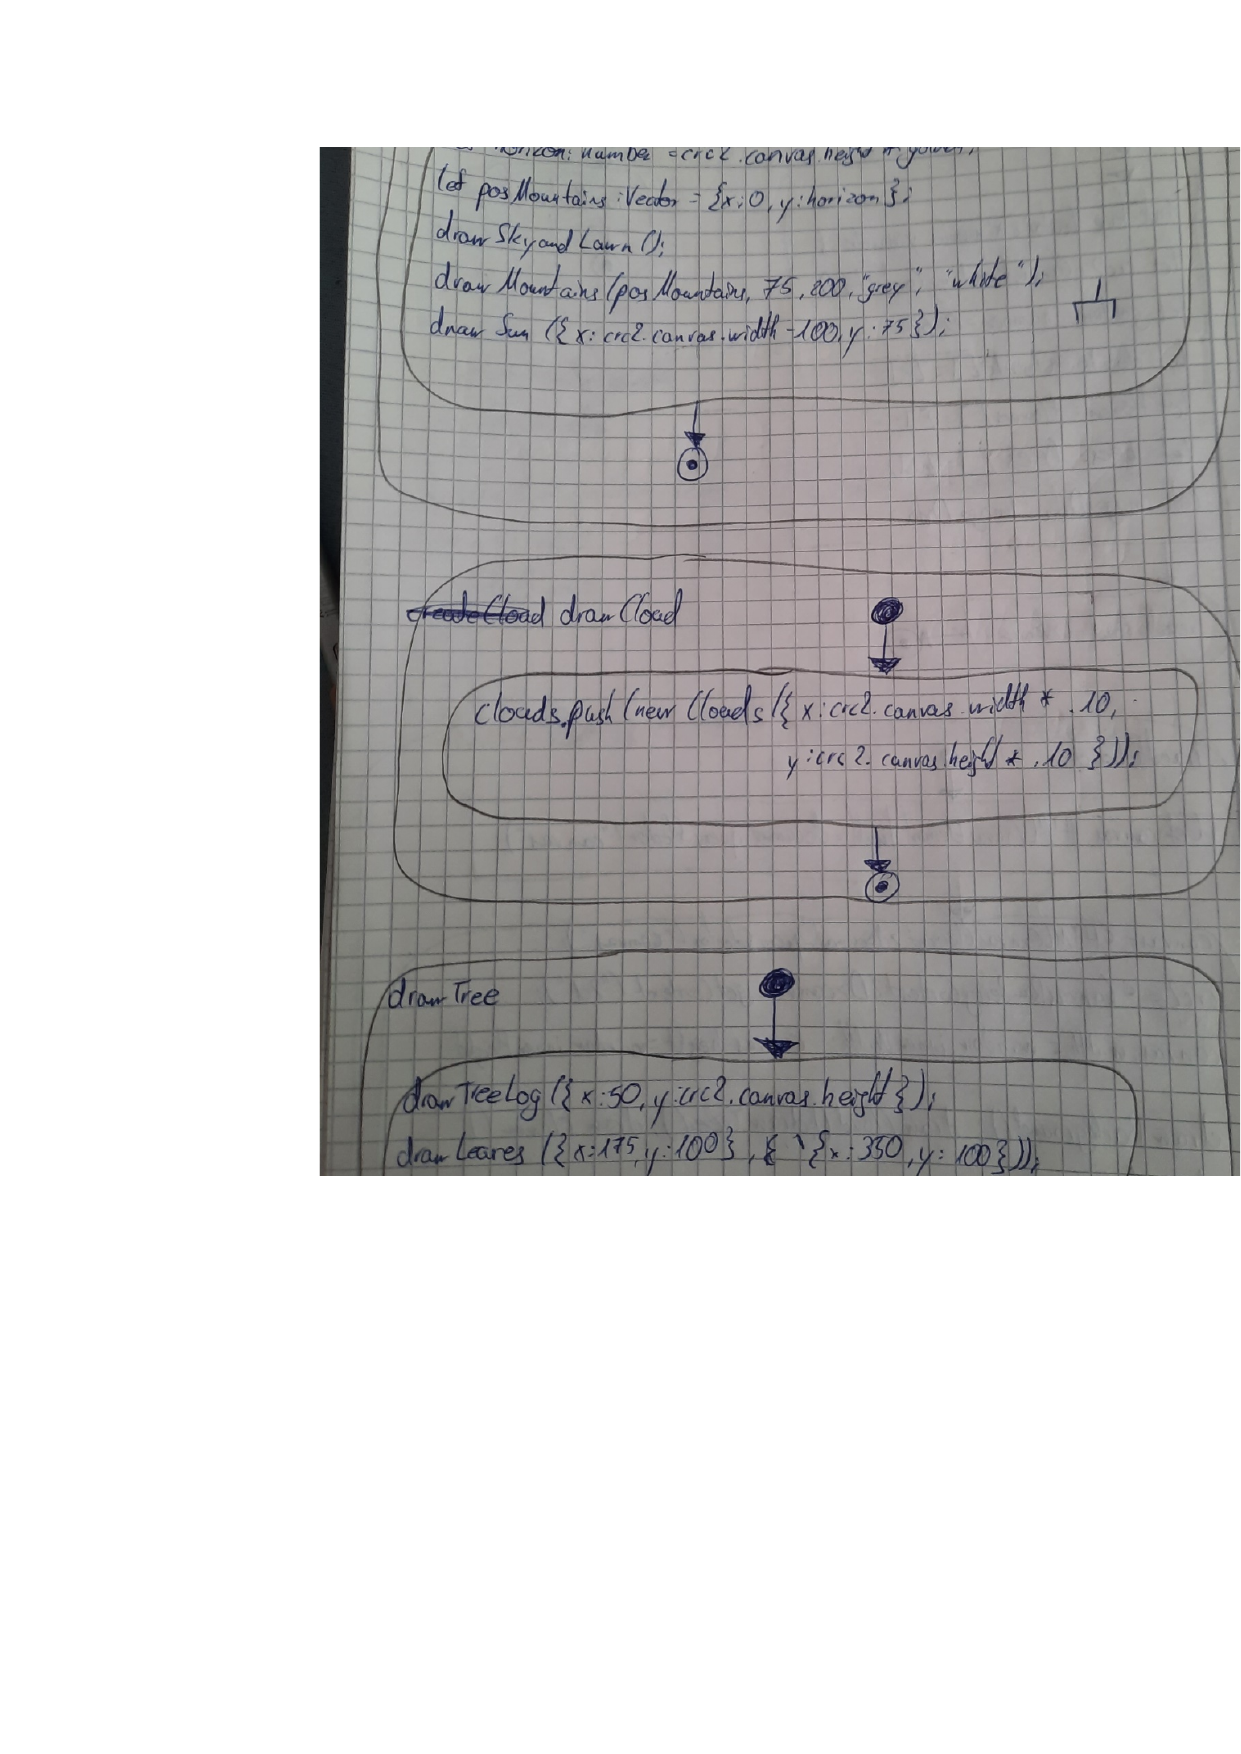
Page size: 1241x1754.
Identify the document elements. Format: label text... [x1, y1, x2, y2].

subtitle Aktivitätsdiagramme [148, 148, 319, 1175]
